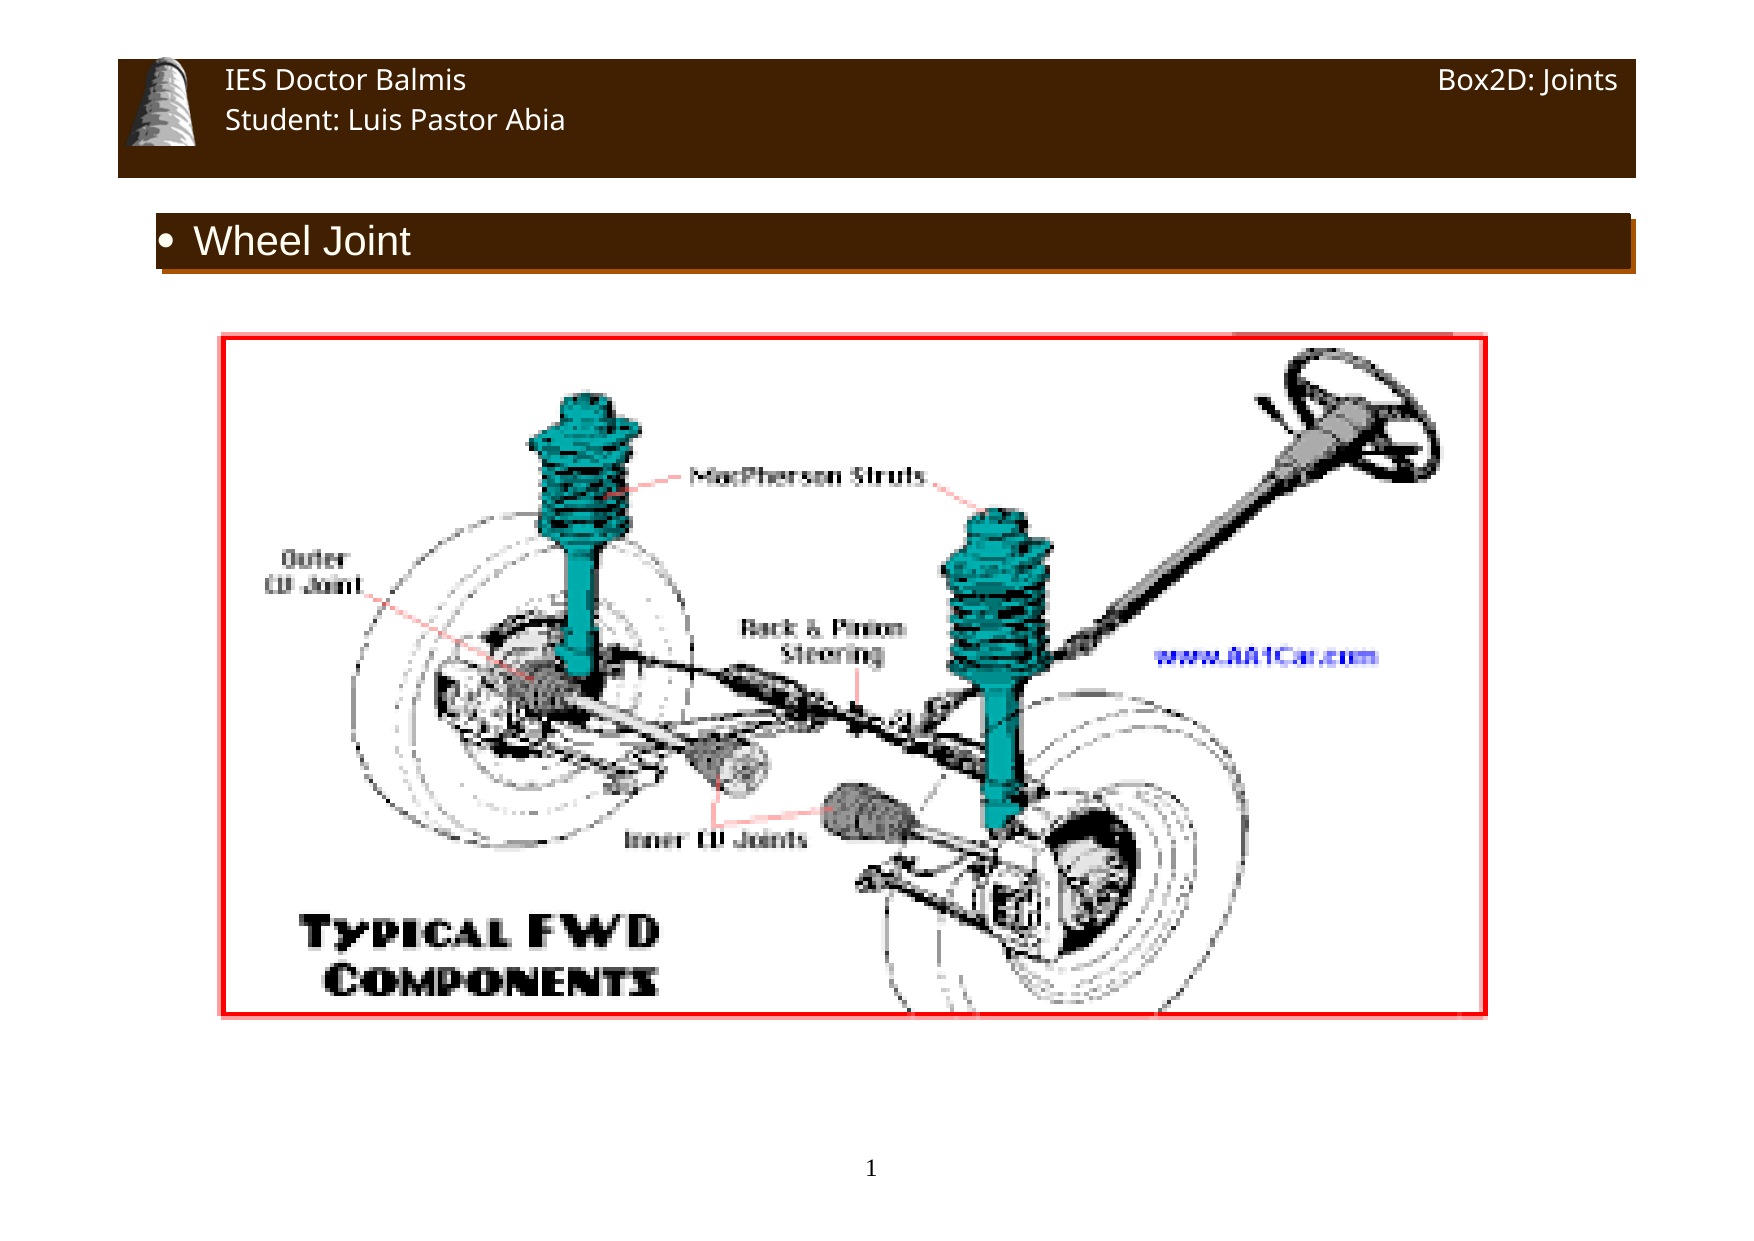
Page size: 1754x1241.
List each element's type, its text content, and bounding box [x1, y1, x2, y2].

picture [213, 328, 1497, 1025]
list Wheel Joint [157, 215, 1630, 268]
picture [121, 57, 202, 146]
